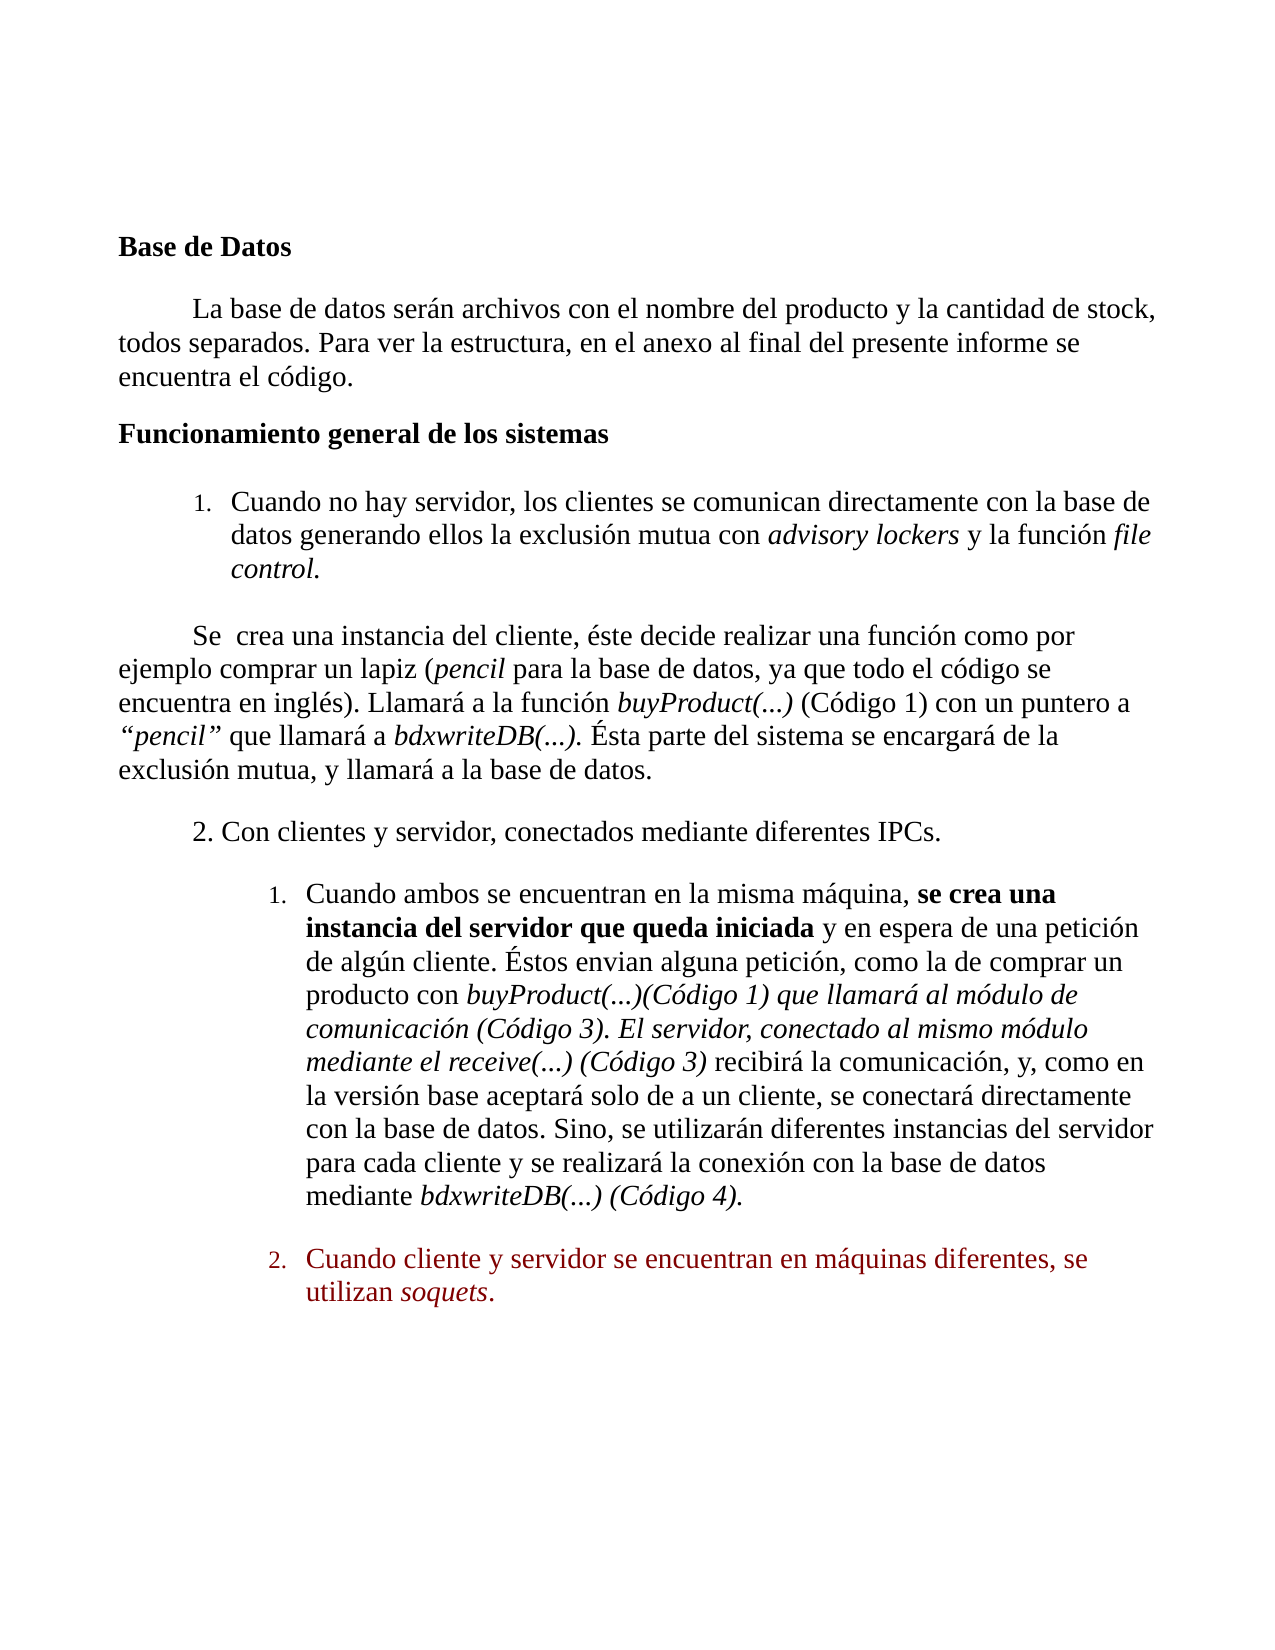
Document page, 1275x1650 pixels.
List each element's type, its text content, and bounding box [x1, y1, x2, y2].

text La base de datos serán archivos con el nombre del producto y la cantidad de stock, todos separados. Para ver la estructura, en el anexo al final del presente informe se encuentra el código. [118, 292, 1157, 392]
text 2. Con clientes y servidor, conectados mediante diferentes IPCs. [118, 814, 1157, 848]
list Cuando cliente y servidor se encuentran en máquinas diferentes, se utilizan soquets. [268, 1241, 1157, 1308]
text Base de Datos [118, 229, 1157, 263]
list Cuando ambos se encuentran en la misma máquina, se crea una instancia del servidor que queda iniciada y en espera de una petición de algún cliente. Éstos envian alguna petición, como la de comprar un producto con buyProduct(...)(Código 1) que llamará al módulo de comunicación (Código 3). El servidor, conectado al mismo módulo mediante el receive(...) (Código 3) recibirá la comunicación, y, como en la versión base aceptará solo de a un cliente, se conectará directamente con la base de datos. Sino, se utilizarán diferentes instancias del servidor para cada cliente y se realizará la conexión con la base de datos mediante bdxwriteDB(...) (Código 4). [268, 877, 1157, 1241]
list Cuando no hay servidor, los clientes se comunican directamente con la base de datos generando ellos la exclusión mutua con advisory lockers y la función file control. [193, 484, 1157, 584]
text Funcionamiento general de los sistemas [118, 417, 1157, 450]
text Se crea una instancia del cliente, éste decide realizar una función como por ejemplo comprar un lapiz (pencil para la base de datos, ya que todo el código se encuentra en inglés). Llamará a la función buyProduct(...) (Código 1) con un puntero a “pencil” que llamará a bdxwriteDB(...). Ésta parte del sistema se encargará de la exclusión mutua, y llamará a la base de datos. [118, 618, 1157, 786]
